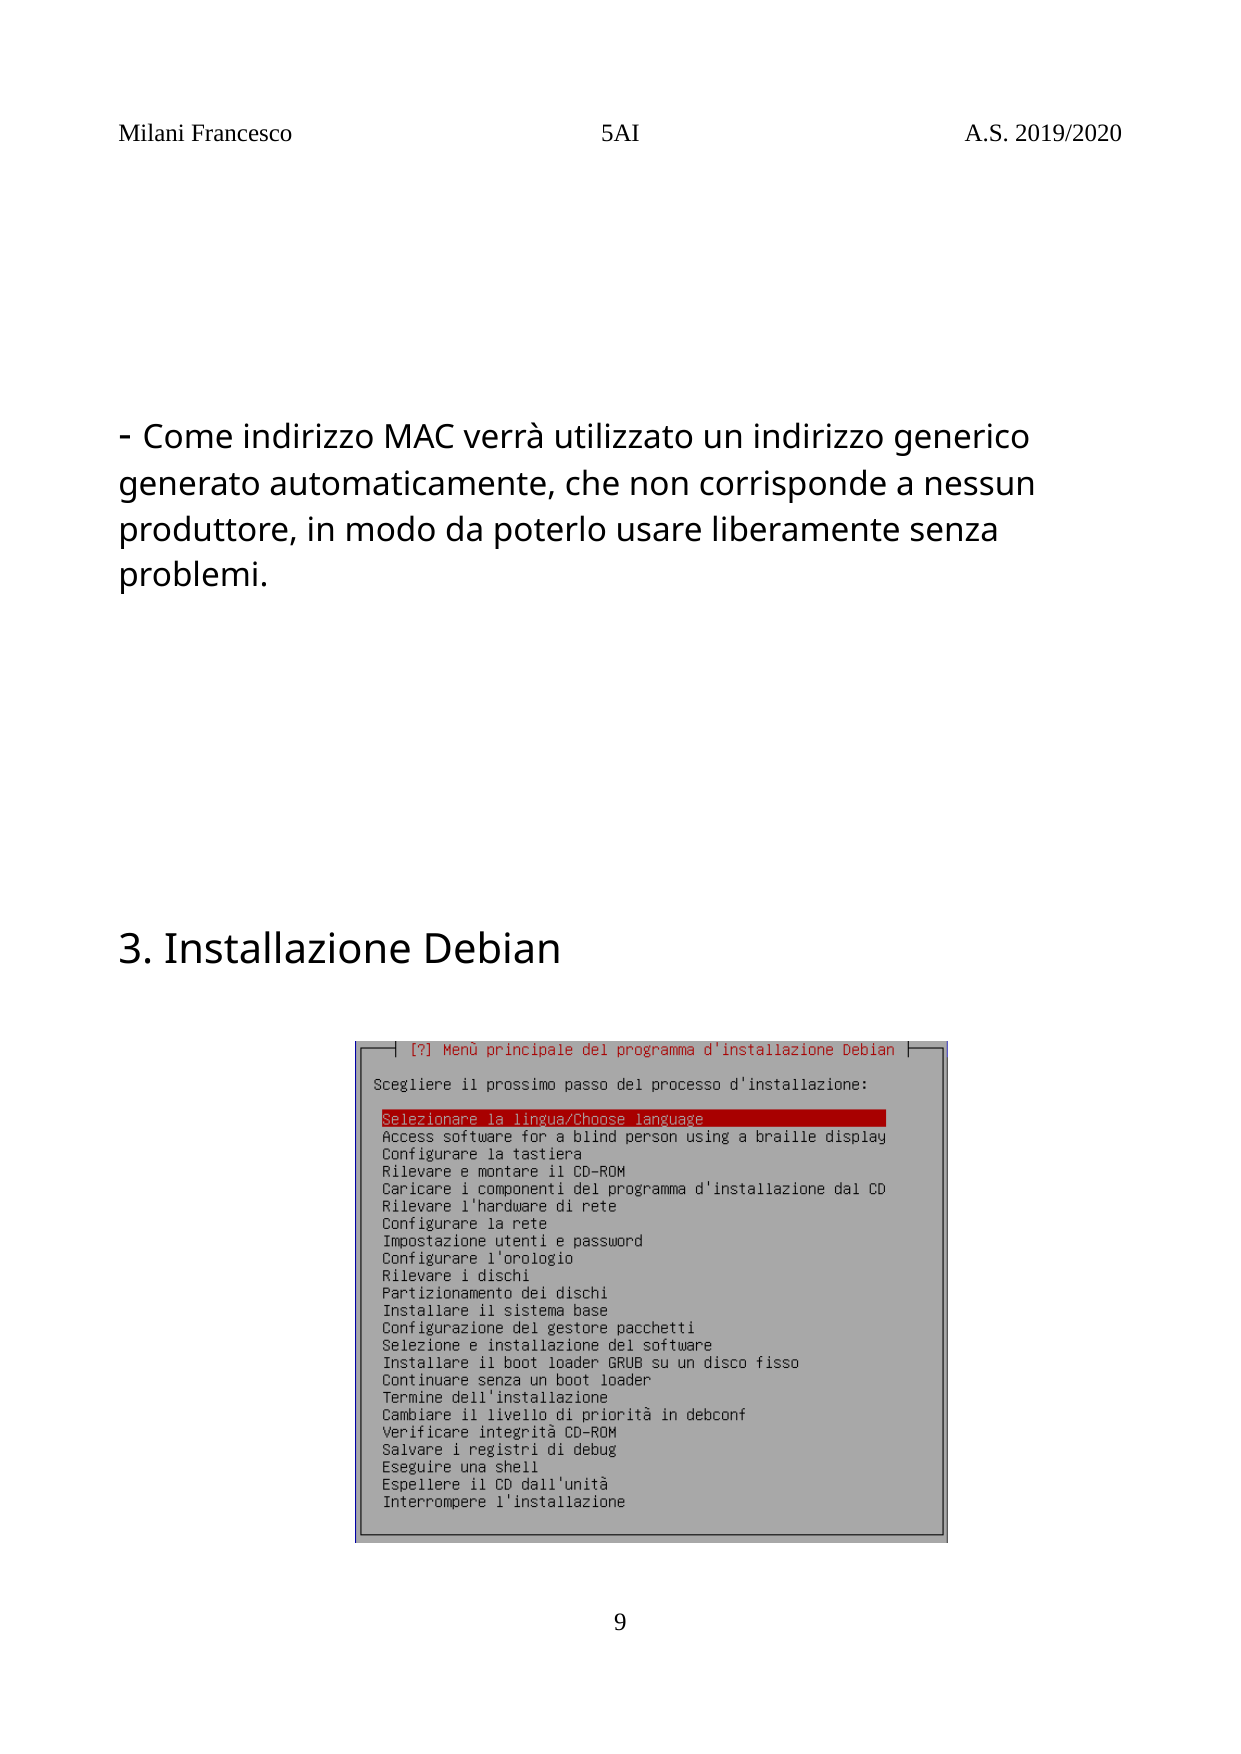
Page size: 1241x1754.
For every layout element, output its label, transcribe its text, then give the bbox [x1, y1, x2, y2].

text 3. Installazione Debian [118, 919, 1122, 976]
picture [355, 1041, 948, 1543]
text - Come indirizzo MAC verrà utilizzato un indirizzo generico generato automaticamente, che non corrisponde a nessun produttore, in modo da poterlo usare liberamente senza problemi. [118, 403, 1122, 596]
